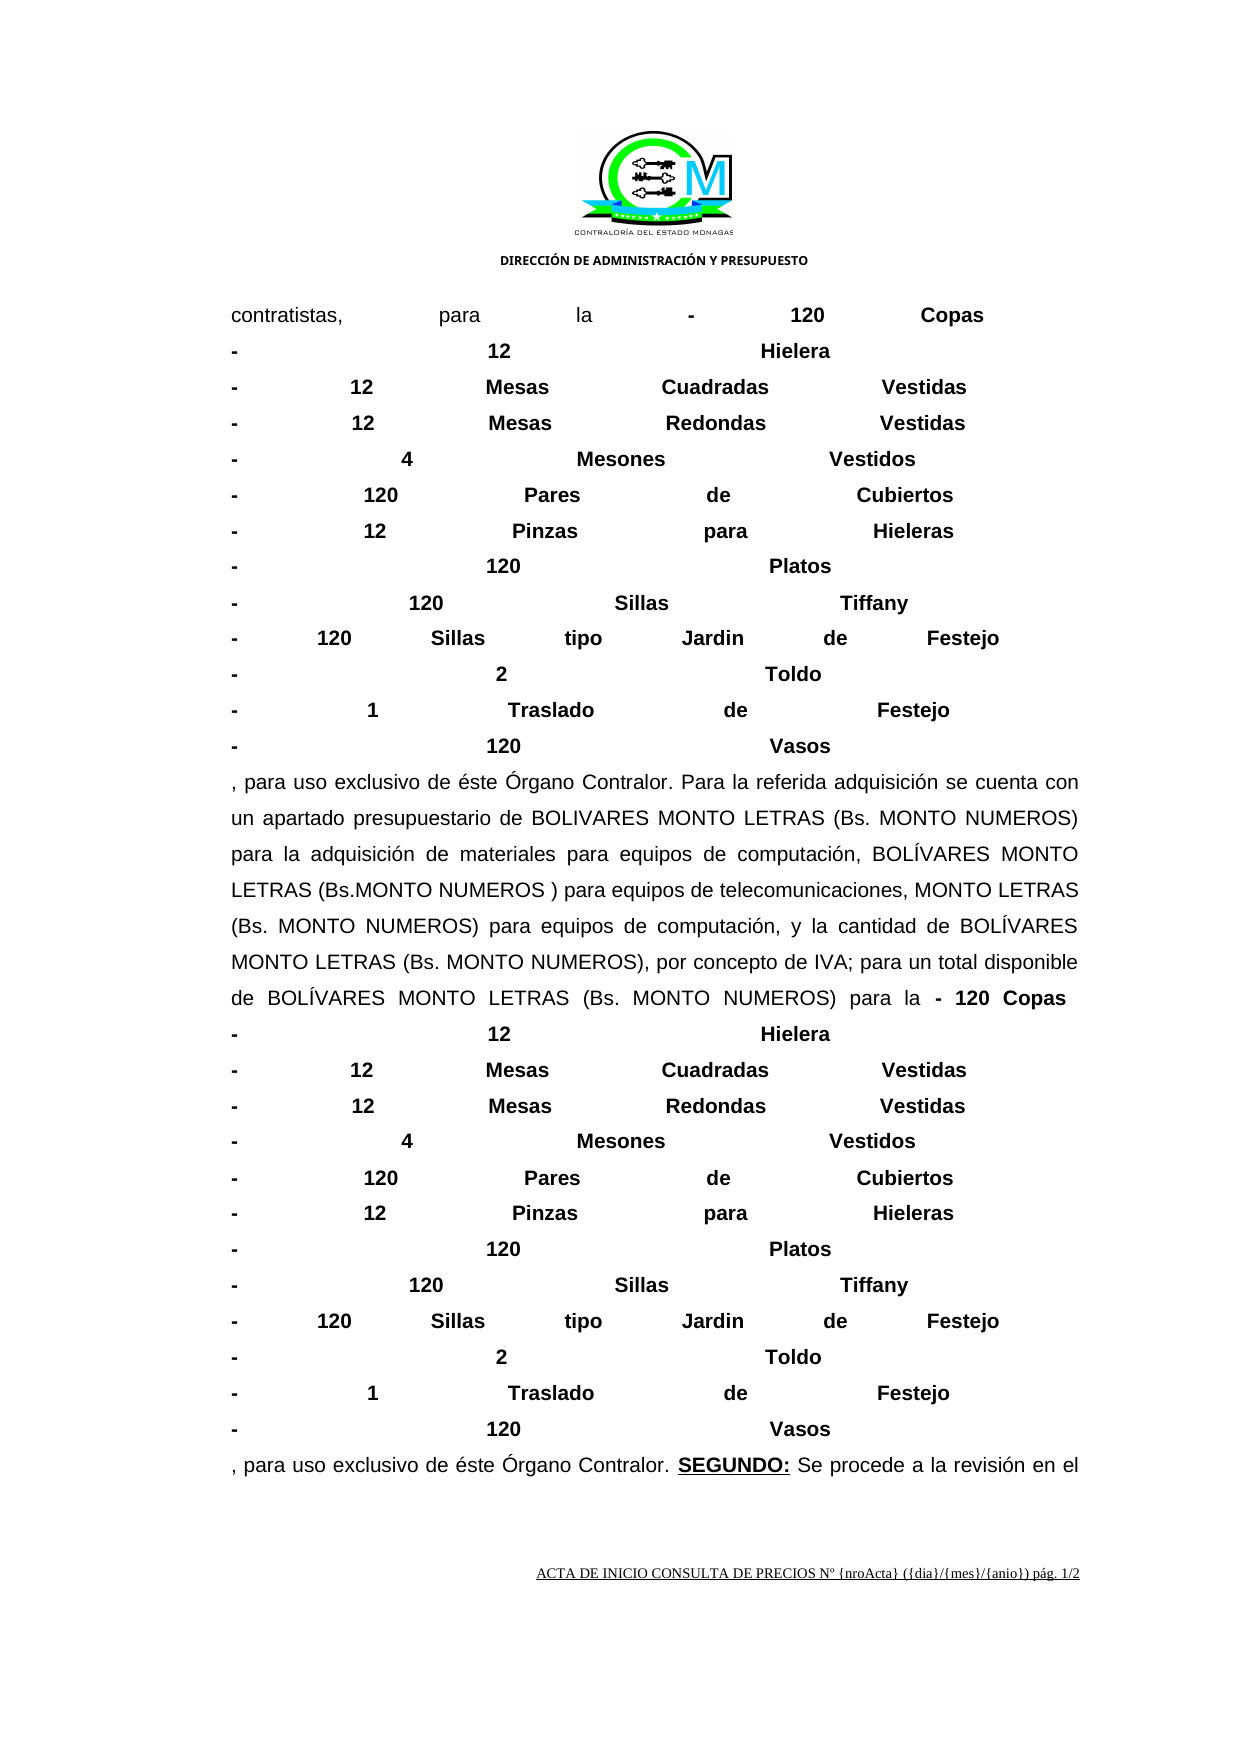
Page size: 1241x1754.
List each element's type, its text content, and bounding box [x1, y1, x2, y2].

picture [574, 131, 733, 235]
text contratistas, para la - 120 Copas - 12 Hielera - 12 Mesas Cuadradas Vestidas - 12 Mesas Redondas Vestidas - 4 Mesones Vestidos - 120 Pares de Cubiertos - 12 Pinzas para Hieleras - 120 Platos - 120 Sillas Tiffany - 120 Sillas tipo Jardin de Festejo - 2 Toldo - 1 Traslado de Festejo - 120 Vasos , para uso exclusivo de éste Órgano Contralor. Para la referida adquisición se cuenta con un apartado presupuestario de BOLIVARES MONTO LETRAS (Bs. MONTO NUMEROS) para la adquisición de materiales para equipos de computación, BOLÍVARES MONTO LETRAS (Bs.MONTO NUMEROS ) para equipos de telecomunicaciones, MONTO LETRAS (Bs. MONTO NUMEROS) para equipos de computación, y la cantidad de BOLÍVARES MONTO LETRAS (Bs. MONTO NUMEROS), por concepto de IVA; para un total disponible de BOLÍVARES MONTO LETRAS (Bs. MONTO NUMEROS) para la - 120 Copas - 12 Hielera - 12 Mesas Cuadradas Vestidas - 12 Mesas Redondas Vestidas - 4 Mesones Vestidos - 120 Pares de Cubiertos - 12 Pinzas para Hieleras - 120 Platos - 120 Sillas Tiffany - 120 Sillas tipo Jardin de Festejo - 2 Toldo - 1 Traslado de Festejo - 120 Vasos , para uso exclusivo de éste Órgano Contralor. SEGUNDO: Se procede a la revisión en el [231, 303, 1080, 1477]
